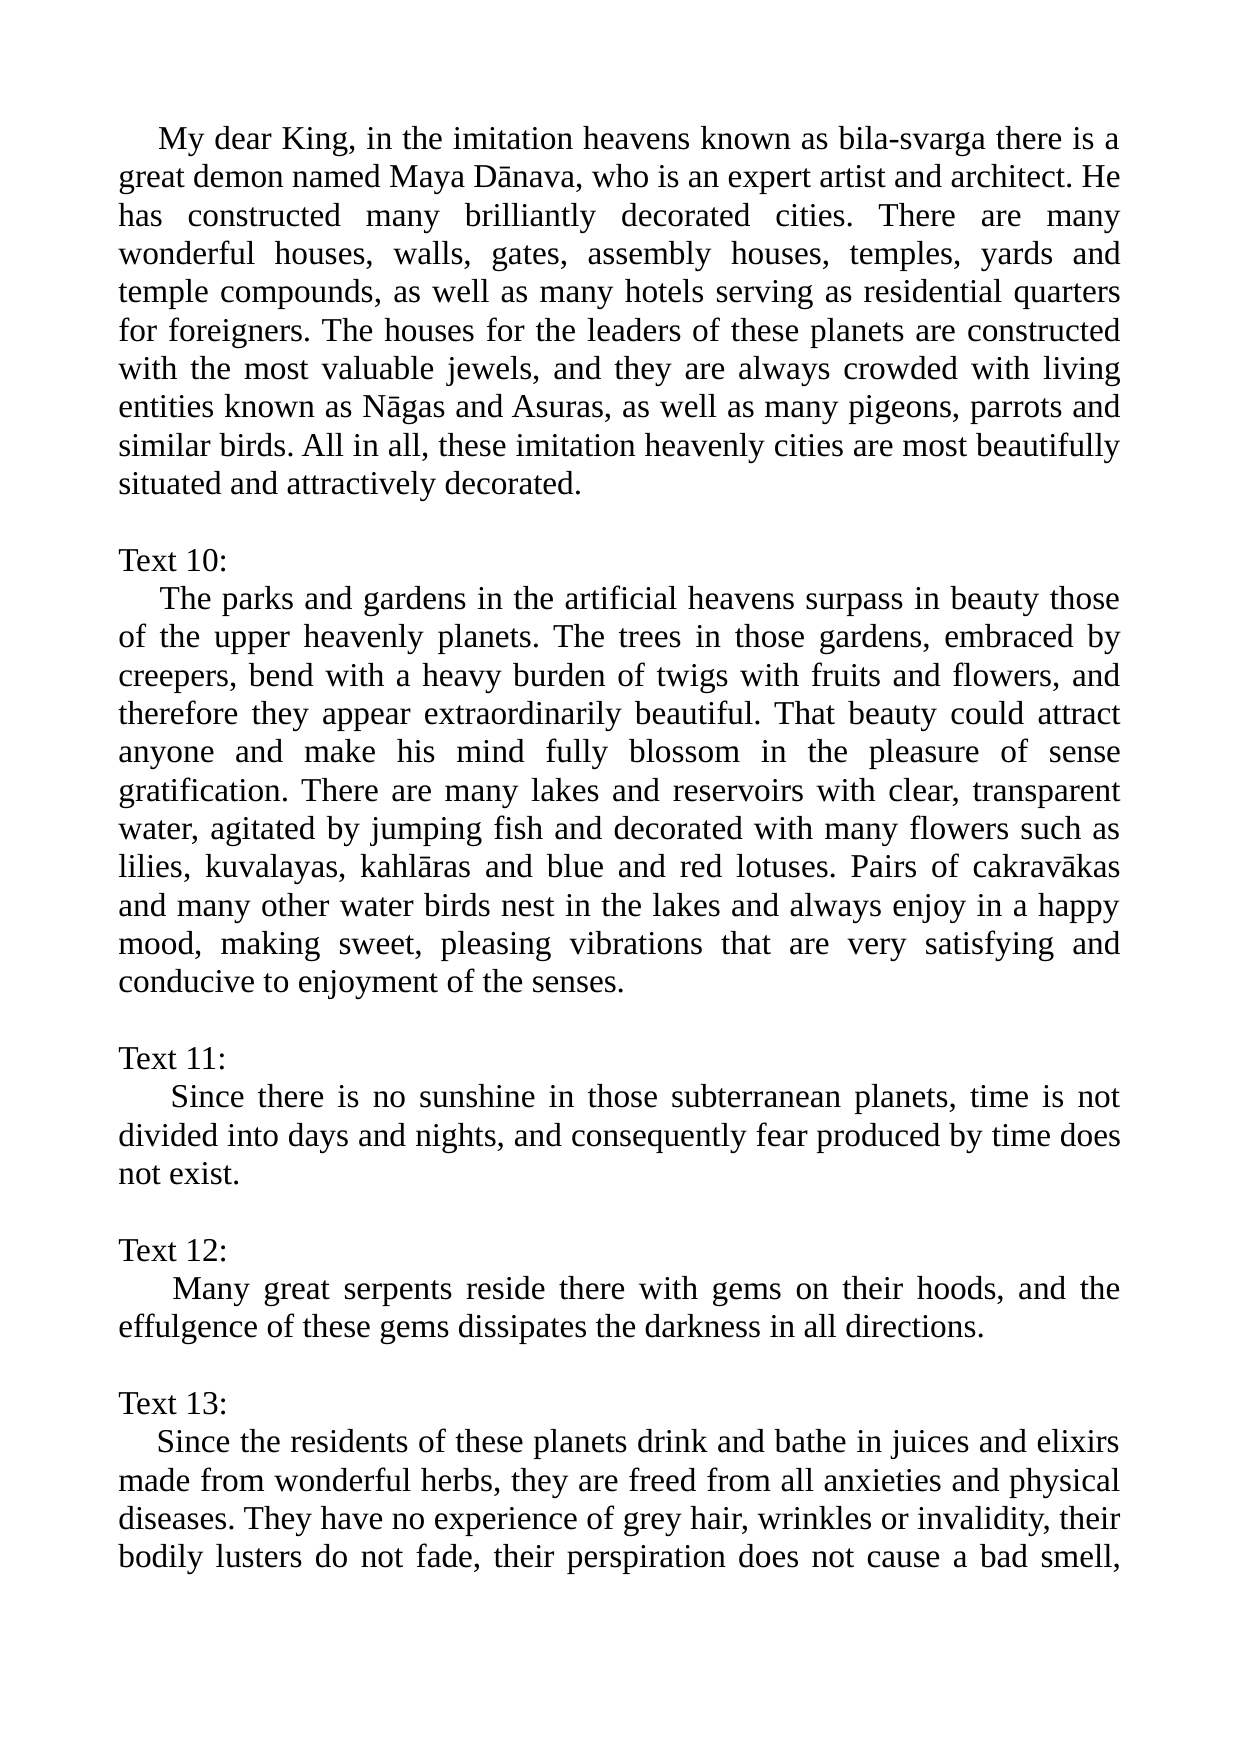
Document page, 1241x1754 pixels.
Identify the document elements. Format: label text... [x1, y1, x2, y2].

text My dear King, in the imitation heavens known as bila-svarga there is a great demon named Maya Dānava, who is an expert artist and architect. He has constructed many brilliantly decorated cities. There are many wonderful houses, walls, gates, assembly houses, temples, yards and temple compounds, as well as many hotels serving as residential quarters for foreigners. The houses for the leaders of these planets are constructed with the most valuable jewels, and they are always crowded with living entities known as Nāgas and Asuras, as well as many pigeons, parrots and similar birds. All in all, these imitation heavenly cities are most beautifully situated and attractively decorated. [118, 118, 1122, 501]
text Text 10: [118, 540, 1122, 578]
text Text 12: [118, 1230, 1122, 1268]
text Text 13: [118, 1383, 1122, 1421]
text Since there is no sunshine in those subterranean planets, time is not divided into days and nights, and consequently fear produced by time does not exist. [118, 1076, 1122, 1191]
text The parks and gardens in the artificial heavens surpass in beauty those of the upper heavenly planets. The trees in those gardens, embraced by creepers, bend with a heavy burden of twigs with fruits and flowers, and therefore they appear extraordinarily beautiful. That beauty could attract anyone and make his mind fully blossom in the pleasure of sense gratification. There are many lakes and reservoirs with clear, transparent water, agitated by jumping fish and decorated with many flowers such as lilies, kuvalayas, kahlāras and blue and red lotuses. Pairs of cakravākas and many other water birds nest in the lakes and always enjoy in a happy mood, making sweet, pleasing vibrations that are very satisfying and conducive to enjoyment of the senses. [118, 578, 1122, 1000]
text Since the residents of these planets drink and bathe in juices and elixirs made from wonderful herbs, they are freed from all anxieties and physical diseases. They have no experience of grey hair, wrinkles or invalidity, their bodily lusters do not fade, their perspiration does not cause a bad smell, [118, 1421, 1122, 1575]
text Text 11: [118, 1038, 1122, 1076]
text Many great serpents reside there with gems on their hoods, and the effulgence of these gems dissipates the darkness in all directions. [118, 1268, 1122, 1345]
